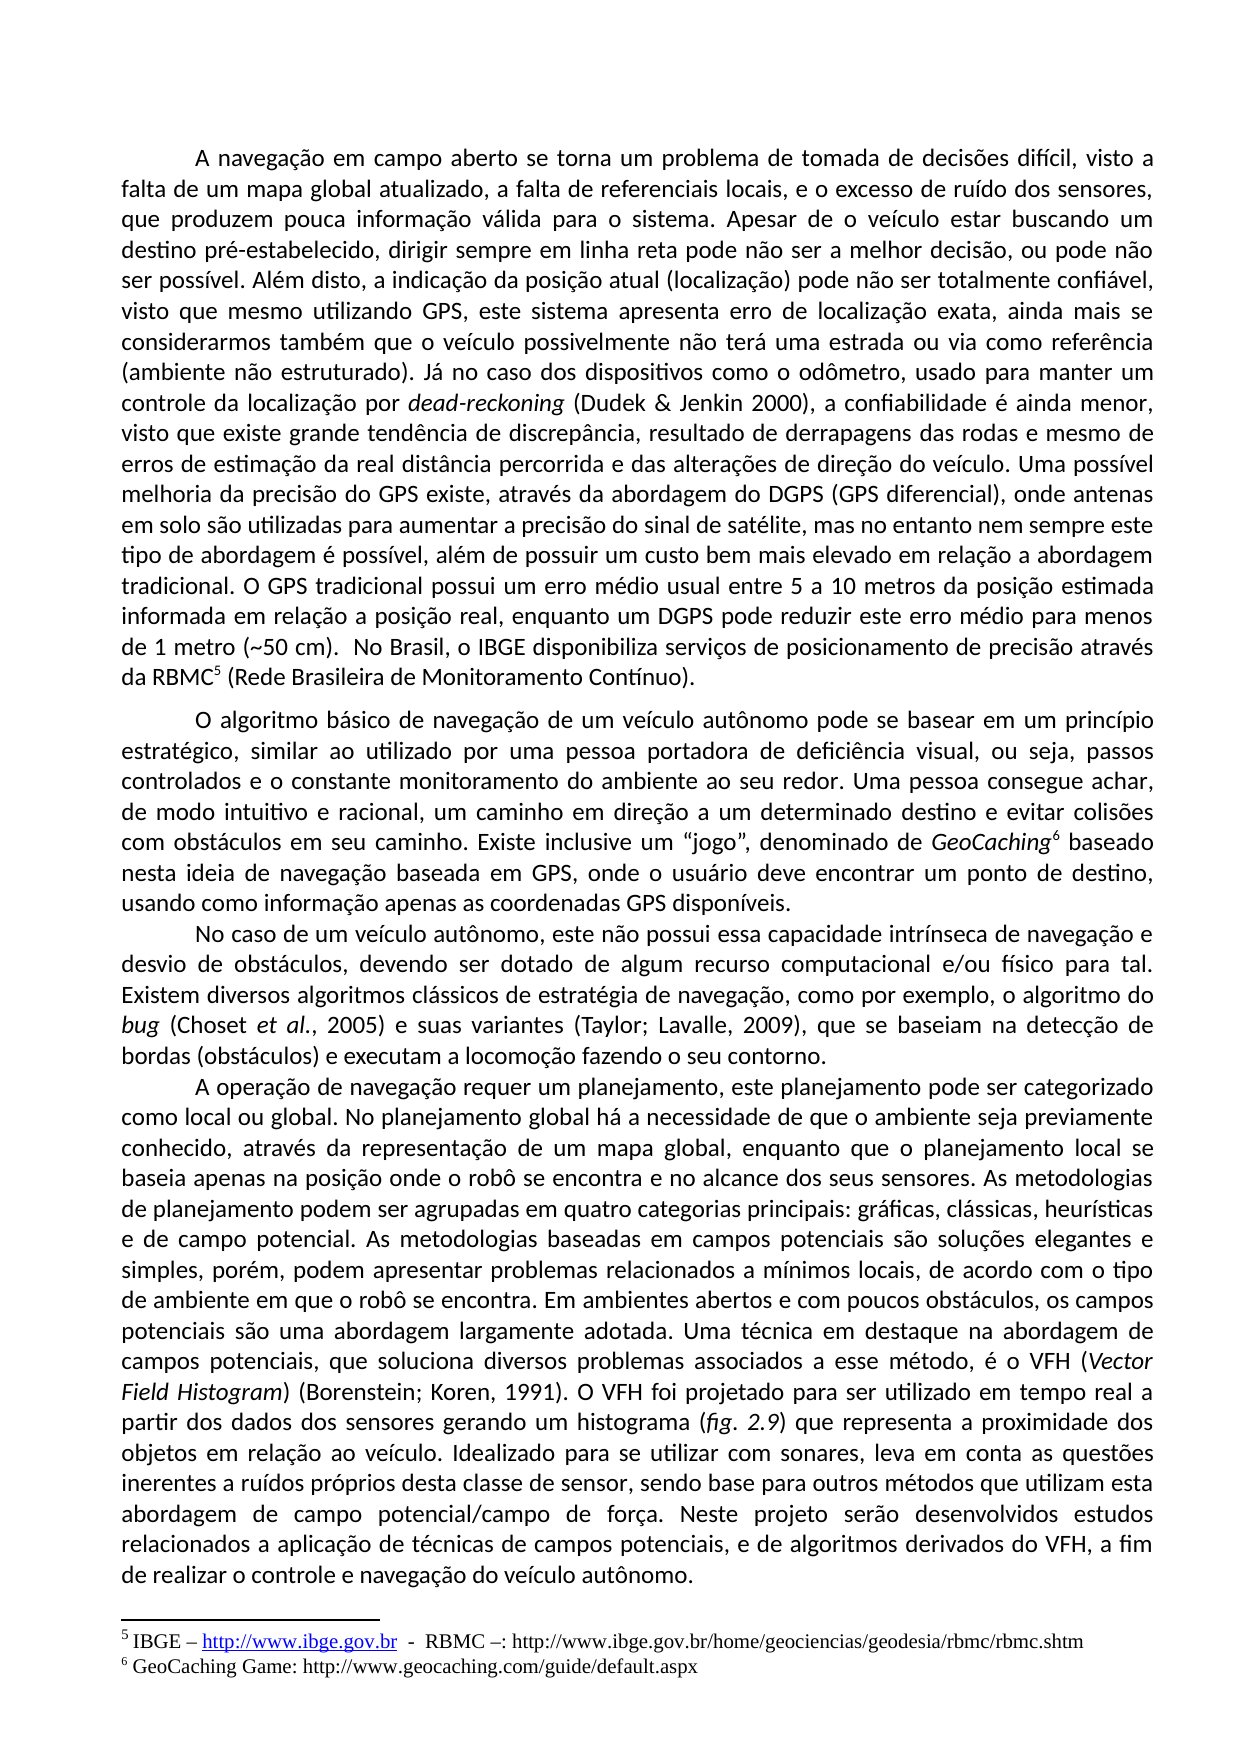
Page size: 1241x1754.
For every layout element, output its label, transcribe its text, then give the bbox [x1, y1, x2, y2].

text GeoCaching Game: http://www.geocaching.com/guide/default.aspx [121, 1654, 1154, 1678]
text O algoritmo básico de navegação de um veículo autônomo pode se basear em um princípio estratégico, similar ao utilizado por uma pessoa portadora de deficiência visual, ou seja, passos controlados e o constante monitoramento do ambiente ao seu redor. Uma pessoa consegue achar, de modo intuitivo e racional, um caminho em direção a um determinado destino e evitar colisões com obstáculos em seu caminho. Existe inclusive um “jogo”, denominado de GeoCaching baseado nesta ideia de navegação baseada em GPS, onde o usuário deve encontrar um ponto de destino, usando como informação apenas as coordenadas GPS disponíveis. [121, 704, 1154, 918]
text IBGE – http://www.ibge.gov.br - RBMC –: http://www.ibge.gov.br/home/geociencias/geodesia/rbmc/rbmc.shtm [121, 1626, 1154, 1654]
text A operação de navegação requer um planejamento, este planejamento pode ser categorizado como local ou global. No planejamento global há a necessidade de que o ambiente seja previamente conhecido, através da representação de um mapa global, enquanto que o planejamento local se baseia apenas na posição onde o robô se encontra e no alcance dos seus sensores. As metodologias de planejamento podem ser agrupadas em quatro categorias principais: gráficas, clássicas, heurísticas e de campo potencial. As metodologias baseadas em campos potenciais são soluções elegantes e simples, porém, podem apresentar problemas relacionados a mínimos locais, de acordo com o tipo de ambiente em que o robô se encontra. Em ambientes abertos e com poucos obstáculos, os campos potenciais são uma abordagem largamente adotada. Uma técnica em destaque na abordagem de campos potenciais, que soluciona diversos problemas associados a esse método, é o VFH (Vector Field Histogram) (Borenstein; Koren, 1991). O VFH foi projetado para ser utilizado em tempo real a partir dos dados dos sensores gerando um histograma (fig. 2.9) que representa a proximidade dos objetos em relação ao veículo. Idealizado para se utilizar com sonares, leva em conta as questões inerentes a ruídos próprios desta classe de sensor, sendo base para outros métodos que utilizam esta abordagem de campo potencial/campo de força. Neste projeto serão desenvolvidos estudos relacionados a aplicação de técnicas de campos potenciais, e de algoritmos derivados do VFH, a fim de realizar o controle e navegação do veículo autônomo. [121, 1071, 1154, 1589]
text No caso de um veículo autônomo, este não possui essa capacidade intrínseca de navegação e desvio de obstáculos, devendo ser dotado de algum recurso computacional e/ou físico para tal. Existem diversos algoritmos clássicos de estratégia de navegação, como por exemplo, o algoritmo do bug (Choset et al., 2005) e suas variantes (Taylor; Lavalle, 2009), que se baseiam na detecção de bordas (obstáculos) e executam a locomoção fazendo o seu contorno. [121, 918, 1154, 1071]
text A navegação em campo aberto se torna um problema de tomada de decisões difícil, visto a falta de um mapa global atualizado, a falta de referenciais locais, e o excesso de ruído dos sensores, que produzem pouca informação válida para o sistema. Apesar de o veículo estar buscando um destino pré-estabelecido, dirigir sempre em linha reta pode não ser a melhor decisão, ou pode não ser possível. Além disto, a indicação da posição atual (localização) pode não ser totalmente confiável, visto que mesmo utilizando GPS, este sistema apresenta erro de localização exata, ainda mais se considerarmos também que o veículo possivelmente não terá uma estrada ou via como referência (ambiente não estruturado). Já no caso dos dispositivos como o odômetro, usado para manter um controle da localização por dead-reckoning (Dudek & Jenkin 2000), a confiabilidade é ainda menor, visto que existe grande tendência de discrepância, resultado de derrapagens das rodas e mesmo de erros de estimação da real distância percorrida e das alterações de direção do veículo. Uma possível melhoria da precisão do GPS existe, através da abordagem do DGPS (GPS diferencial), onde antenas em solo são utilizadas para aumentar a precisão do sinal de satélite, mas no entanto nem sempre este tipo de abordagem é possível, além de possuir um custo bem mais elevado em relação a abordagem tradicional. O GPS tradicional possui um erro médio usual entre 5 a 10 metros da posição estimada informada em relação a posição real, enquanto um DGPS pode reduzir este erro médio para menos de 1 metro (~50 cm). No Brasil, o IBGE disponibiliza serviços de posicionamento de precisão através da RBMC (Rede Brasileira de Monitoramento Contínuo). [121, 142, 1154, 692]
